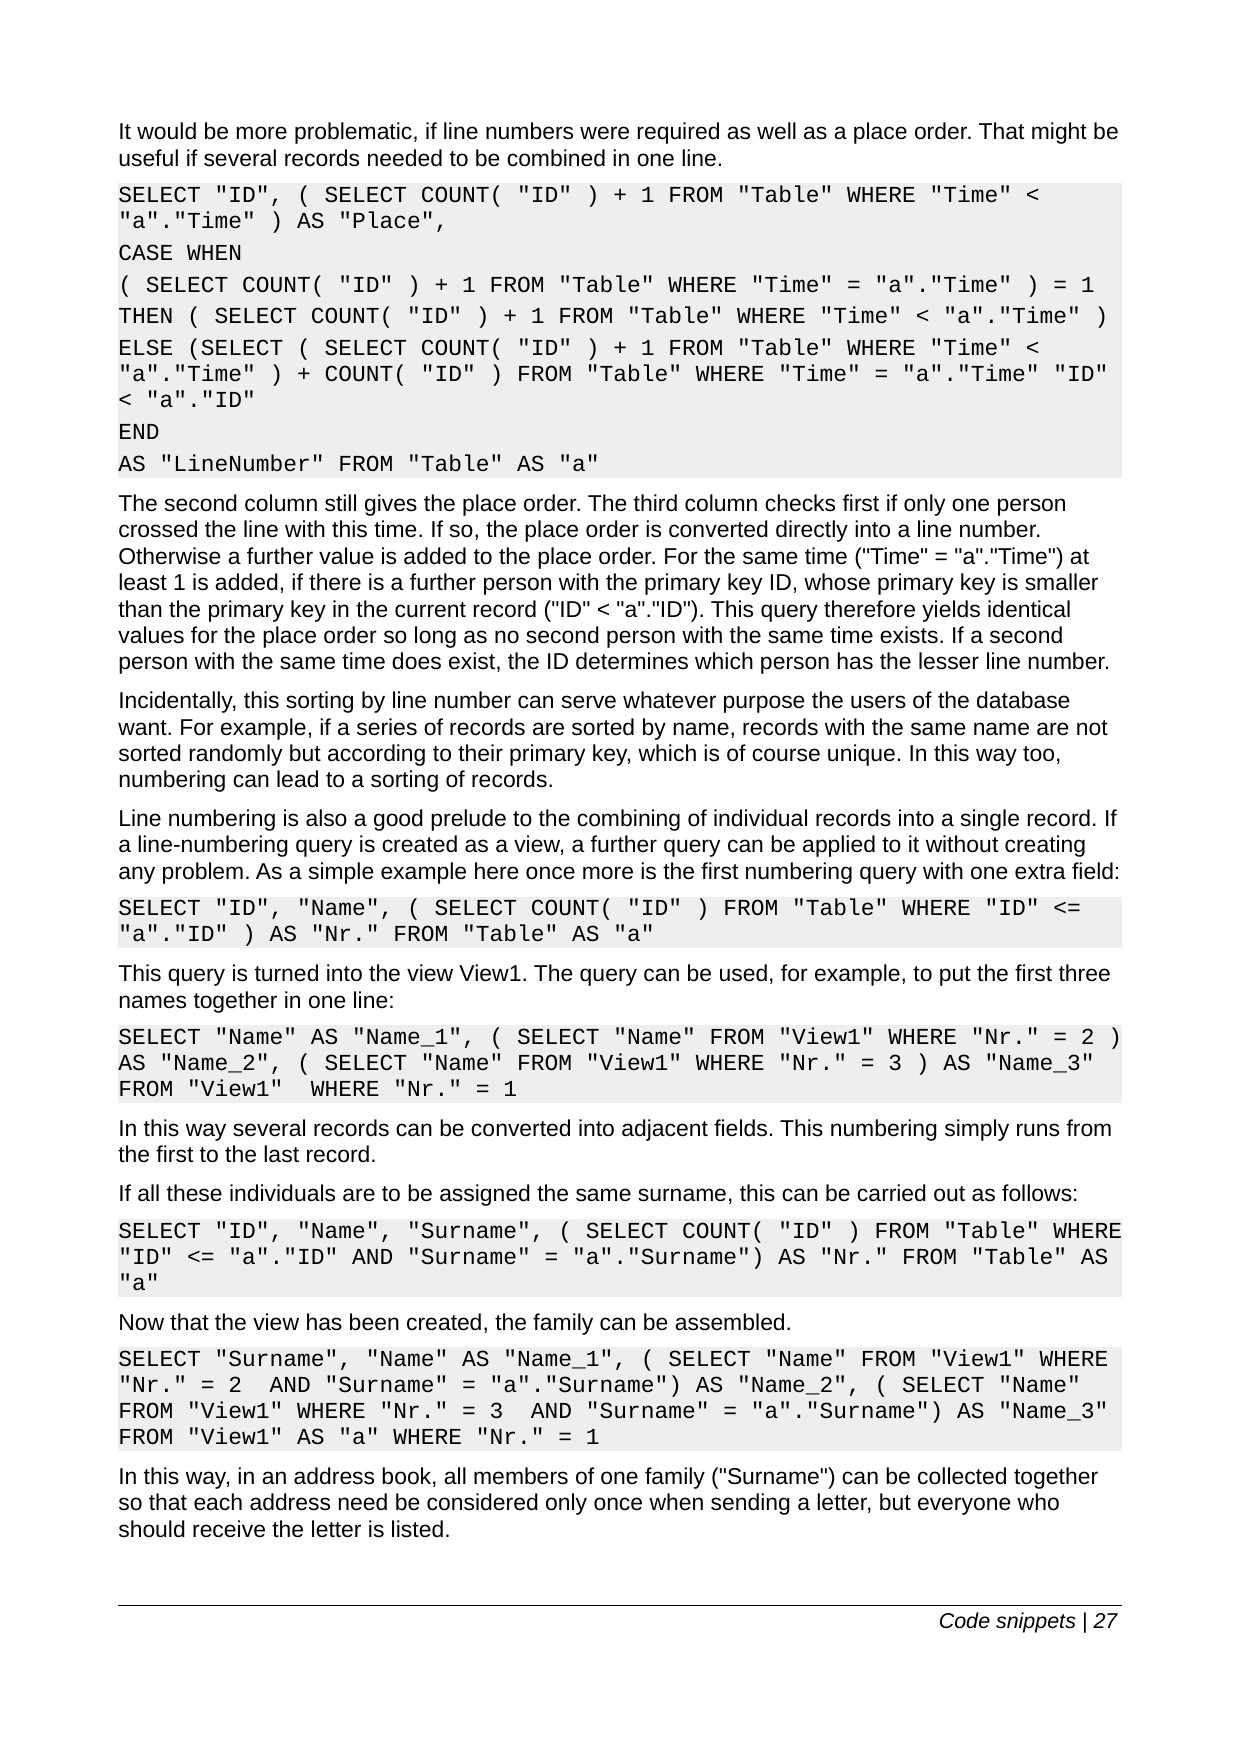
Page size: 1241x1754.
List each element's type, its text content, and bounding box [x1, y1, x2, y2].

text It would be more problematic, if line numbers were required as well as a place order. That might be useful if several records needed to be combined in one line. [118, 118, 1122, 171]
text Line numbering is also a good prelude to the combining of individual records into a single record. If a line-numbering query is created as a view, a further query can be applied to it without creating any problem. As a simple example here once more is the first numbering query with one extra field: [118, 805, 1122, 884]
text In this way, in an address book, all members of one family ("Surname") can be collected together so that each address need be considered only once when sending a letter, but everyone who should receive the letter is listed. [118, 1463, 1122, 1542]
text SELECT "Name" AS "Name_1", ( SELECT "Name" FROM "View1" WHERE "Nr." = 2 ) AS "Name_2", ( SELECT "Name" FROM "View1" WHERE "Nr." = 3 ) AS "Name_3" FROM "View1" WHERE "Nr." = 1 [118, 1025, 1122, 1103]
text END [118, 421, 1122, 446]
text THEN ( SELECT COUNT( "ID" ) + 1 FROM "Table" WHERE "Time" < "a"."Time" ) [118, 305, 1122, 331]
text SELECT "Surname", "Name" AS "Name_1", ( SELECT "Name" FROM "View1" WHERE "Nr." = 2 AND "Surname" = "a"."Surname") AS "Name_2", ( SELECT "Name" FROM "View1" WHERE "Nr." = 3 AND "Surname" = "a"."Surname") AS "Name_3" FROM "View1" AS "a" WHERE "Nr." = 1 [118, 1347, 1122, 1451]
text Incidentally, this sorting by line number can serve whatever purpose the users of the database want. For example, if a series of records are sorted by name, records with the same name are not sorted randomly but according to their primary key, which is of course unique. In this way too, numbering can lead to a sorting of records. [118, 687, 1122, 792]
text The second column still gives the place order. The third column checks first if only one person crossed the line with this time. If so, the place order is converted directly into a line number. Otherwise a further value is added to the place order. For the same time ("Time" = "a"."Time") at least 1 is added, if there is a further person with the primary key ID, whose primary key is smaller than the primary key in the current record ("ID" < "a"."ID"). This query therefore yields identical values for the place order so long as no second person with the same time exists. If a second person with the same time does exist, the ID determines which person has the lesser line number. [118, 490, 1122, 674]
text SELECT "ID", "Name", ( SELECT COUNT( "ID" ) FROM "Table" WHERE "ID" <= "a"."ID" ) AS "Nr." FROM "Table" AS "a" [118, 897, 1122, 948]
text SELECT "ID", ( SELECT COUNT( "ID" ) + 1 FROM "Table" WHERE "Time" < "a"."Time" ) AS "Place", [118, 183, 1122, 235]
text In this way several records can be converted into adjacent fields. This numbering simply runs from the first to the last record. [118, 1115, 1122, 1168]
text CASE WHEN [118, 241, 1122, 267]
text Now that the view has been created, the family can be assembled. [118, 1309, 1122, 1335]
text ( SELECT COUNT( "ID" ) + 1 FROM "Table" WHERE "Time" = "a"."Time" ) = 1 [118, 273, 1122, 299]
text AS "LineNumber" FROM "Table" AS "a" [118, 452, 1122, 478]
text ELSE (SELECT ( SELECT COUNT( "ID" ) + 1 FROM "Table" WHERE "Time" < "a"."Time" ) + COUNT( "ID" ) FROM "Table" WHERE "Time" = "a"."Time" "ID" < "a"."ID" [118, 337, 1122, 414]
text If all these individuals are to be assigned the same surname, this can be carried out as follows: [118, 1180, 1122, 1207]
text This query is turned into the view View1. The query can be used, for example, to put the first three names together in one line: [118, 960, 1122, 1013]
text SELECT "ID", "Name", "Surname", ( SELECT COUNT( "ID" ) FROM "Table" WHERE "ID" <= "a"."ID" AND "Surname" = "a"."Surname") AS "Nr." FROM "Table" AS "a" [118, 1219, 1122, 1297]
